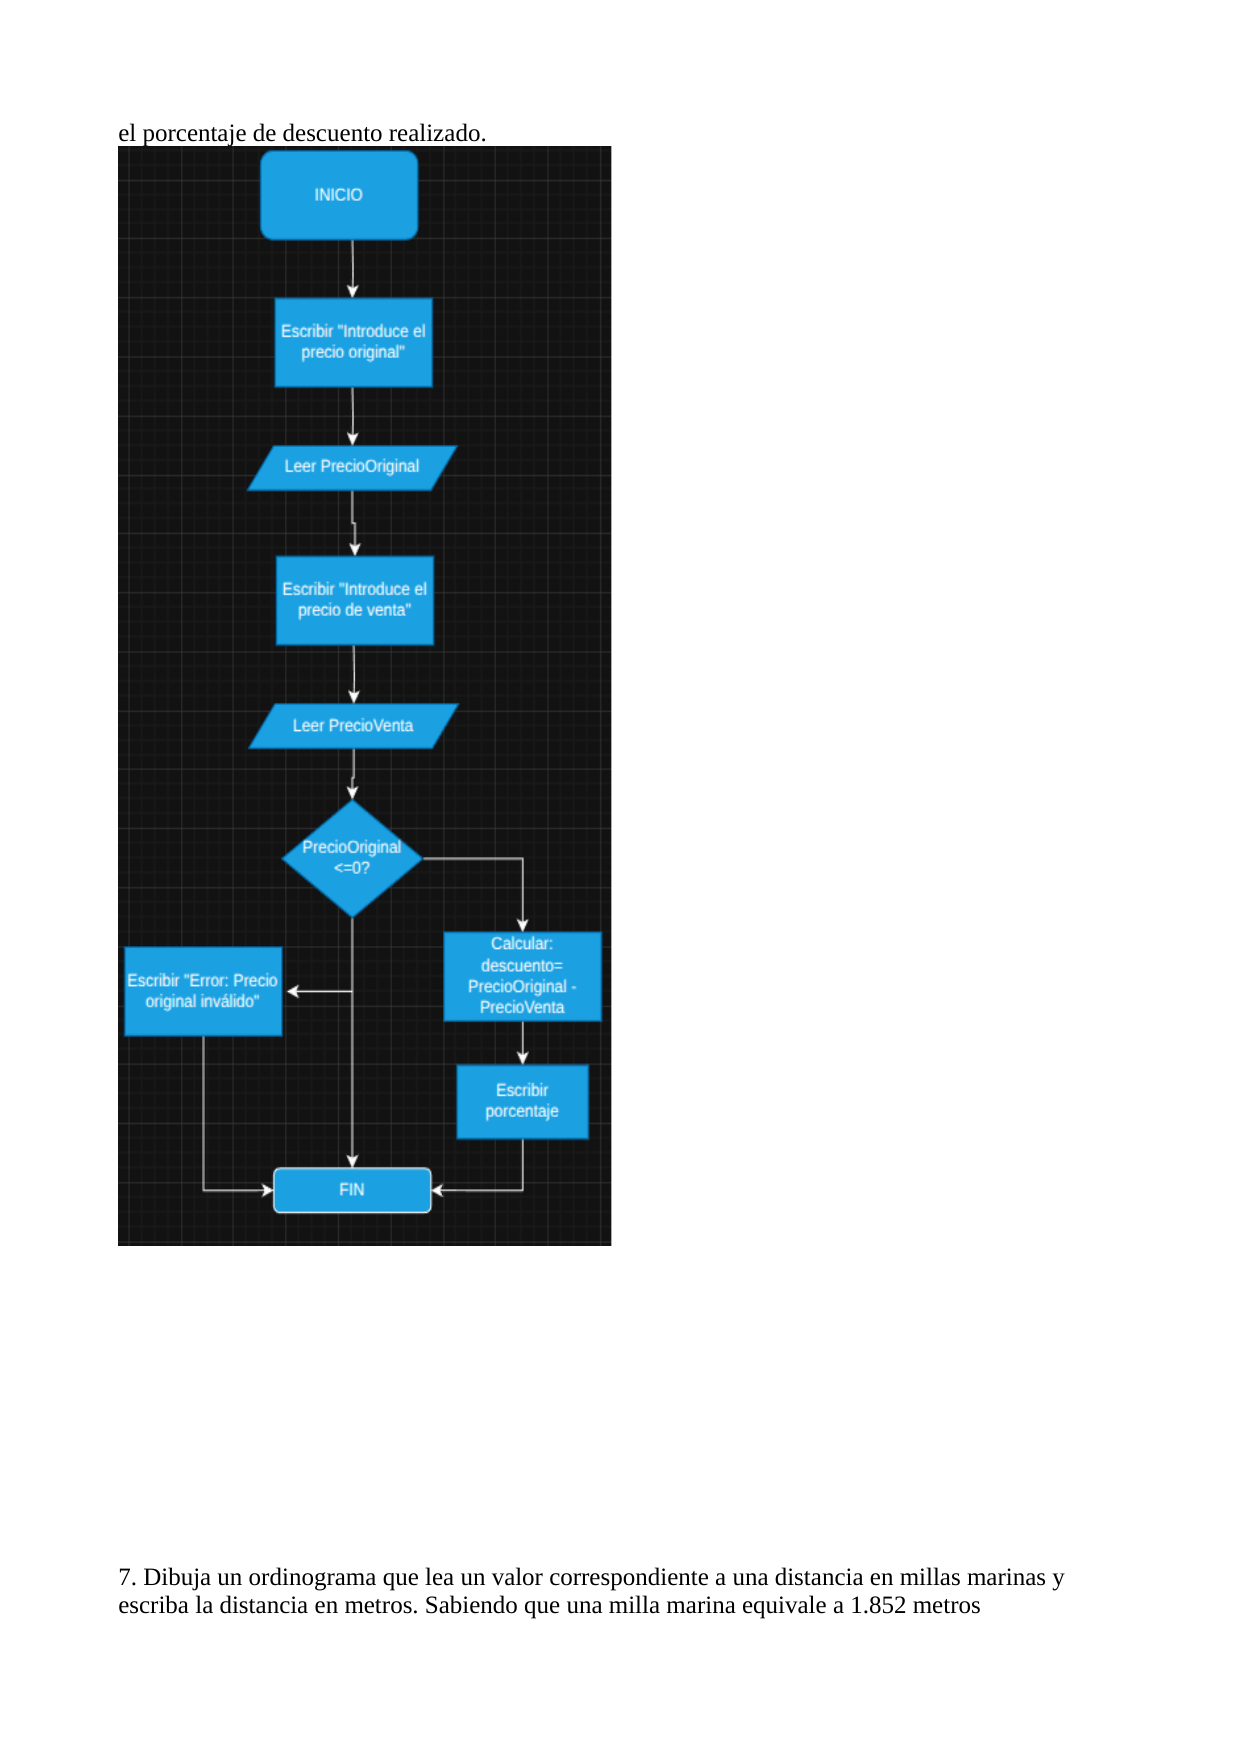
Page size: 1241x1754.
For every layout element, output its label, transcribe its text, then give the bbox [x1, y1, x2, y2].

text escriba la distancia en metros. Sabiendo que una milla marina equivale a 1.852 metros [118, 1590, 1122, 1619]
picture [118, 146, 612, 1246]
text 7. Dibuja un ordinograma que lea un valor correspondiente a una distancia en millas marinas y [118, 1562, 1122, 1590]
text el porcentaje de descuento realizado. [118, 118, 1122, 147]
